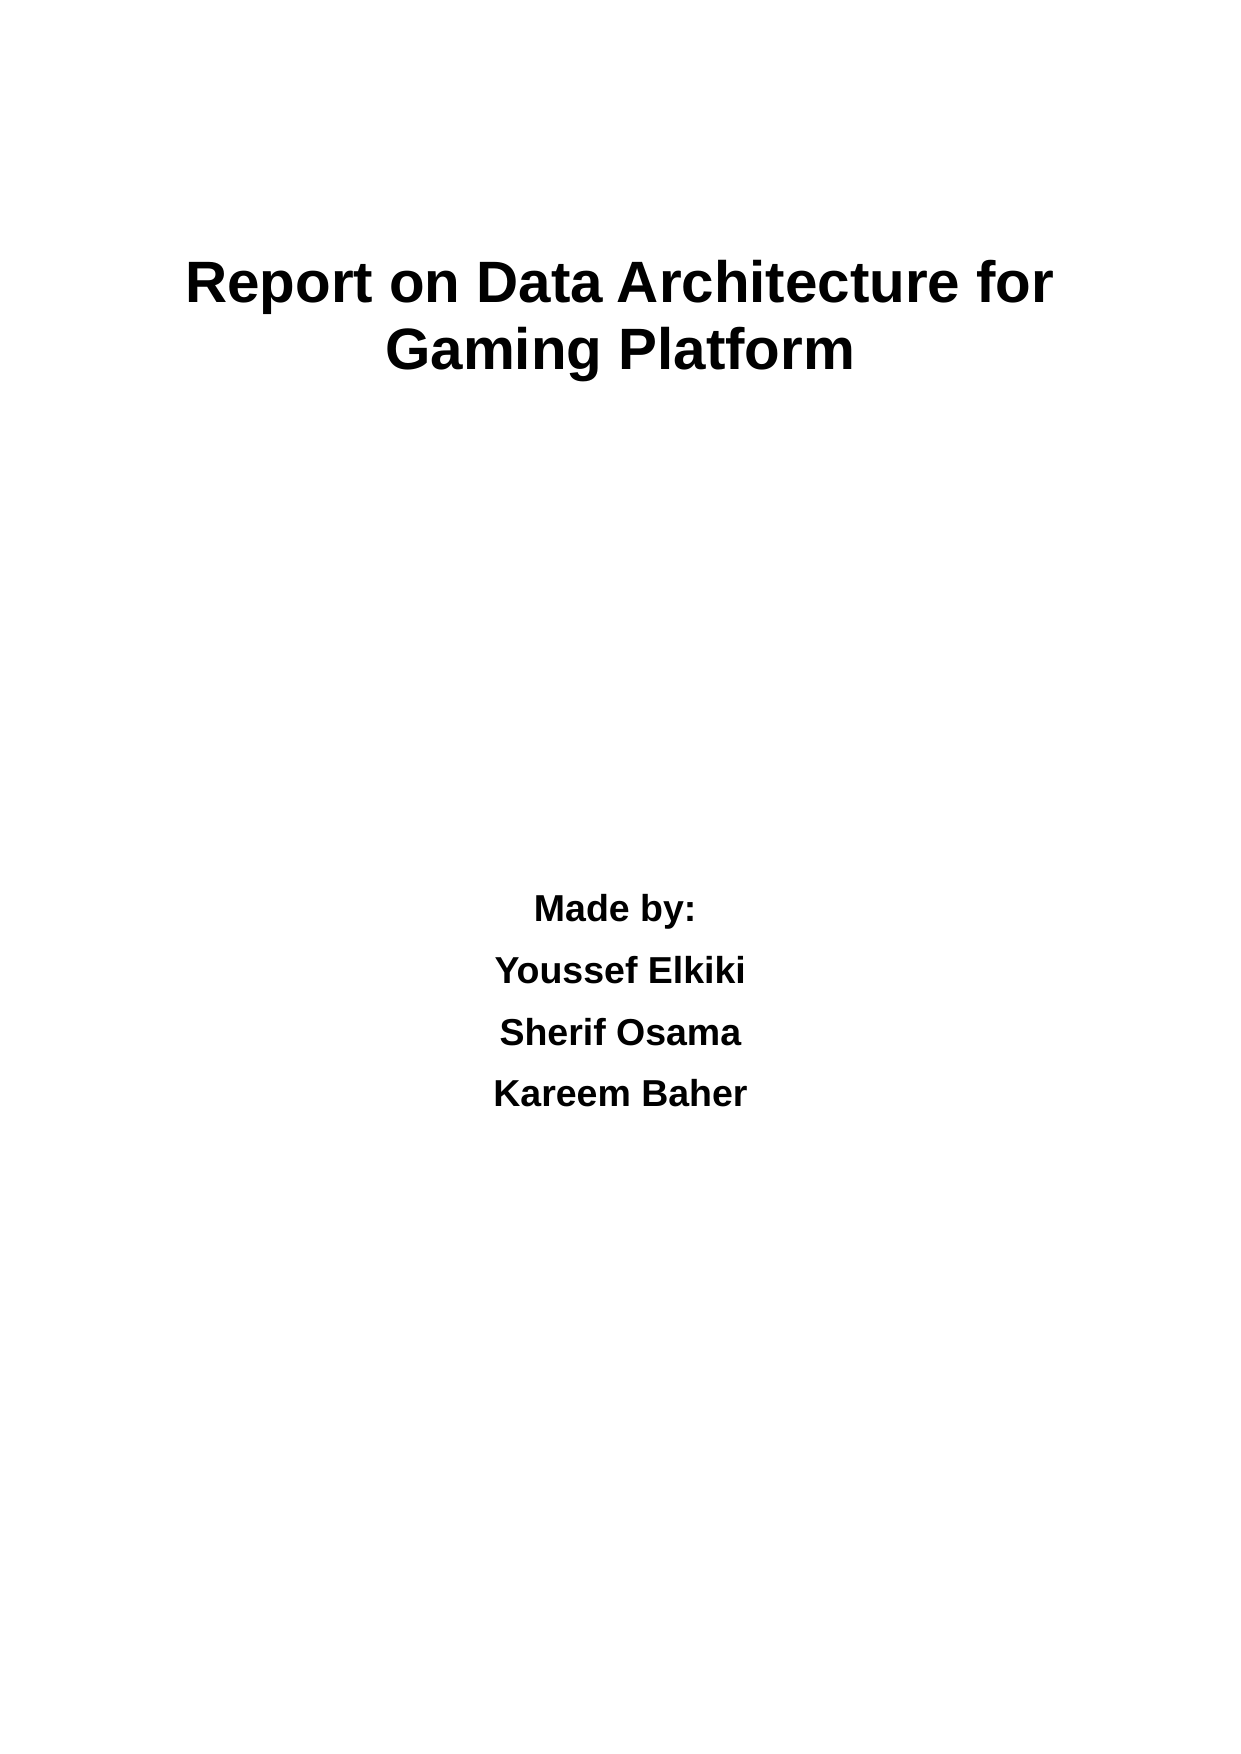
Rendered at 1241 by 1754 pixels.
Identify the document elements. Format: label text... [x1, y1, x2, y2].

subtitle Sherif Osama [118, 1010, 1122, 1053]
subtitle Kareem Baher [118, 1072, 1122, 1115]
subtitle Youssef Elkiki [118, 948, 1122, 991]
title Report on Data Architecture for Gaming Platform [118, 248, 1122, 382]
subtitle Made by: [118, 886, 1122, 929]
